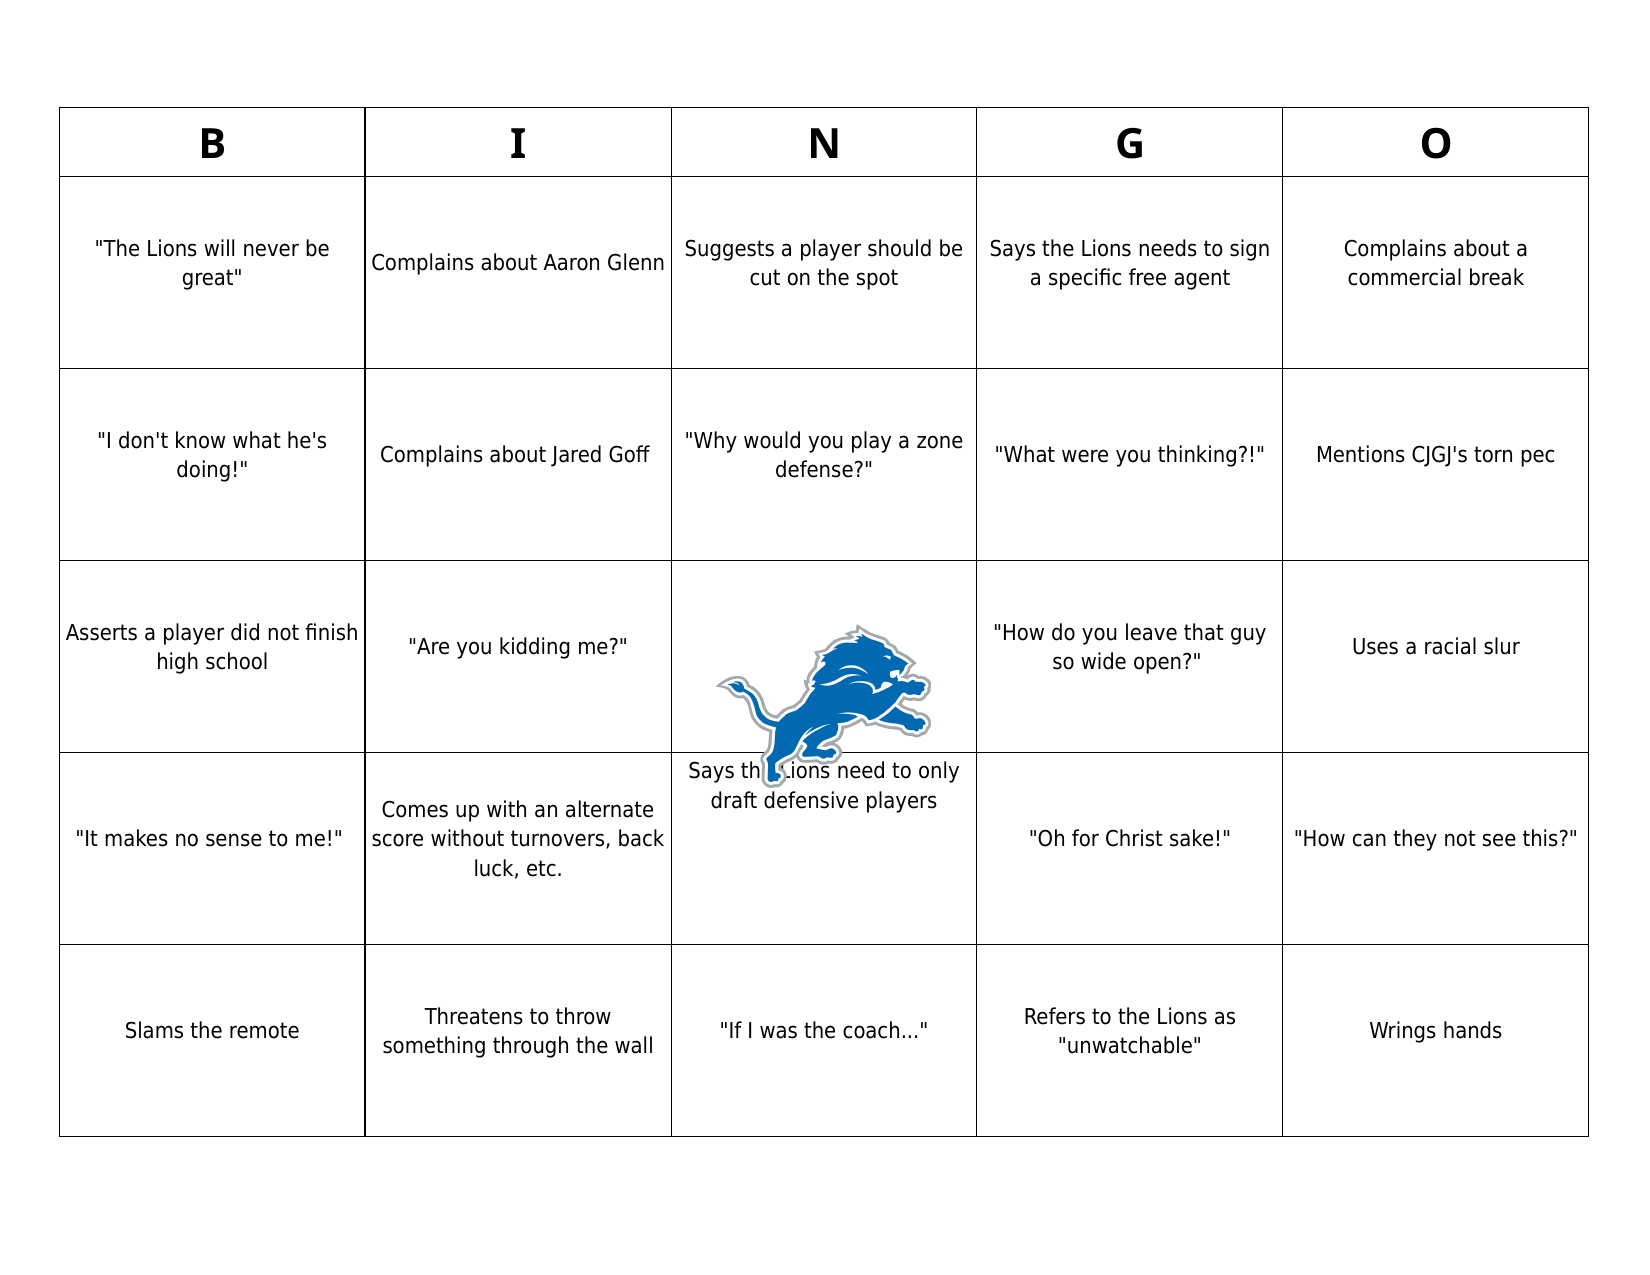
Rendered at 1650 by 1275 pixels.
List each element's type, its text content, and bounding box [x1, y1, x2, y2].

table_cell "The Lions will never be great" [60, 177, 364, 368]
table_cell Says the Lions need to only draft defensive players [672, 753, 976, 944]
table_cell "If I was the coach..." [672, 945, 976, 1136]
table_cell Threatens to throw something through the wall [366, 945, 671, 1136]
table_cell Asserts a player did not finish high school [60, 561, 364, 752]
table_cell "Oh for Christ sake!" [977, 753, 1282, 944]
table_cell "What were you thinking?!" [977, 369, 1282, 560]
table_cell Complains about a commercial break [1283, 177, 1588, 368]
table_cell "How can they not see this?" [1283, 753, 1588, 944]
table_header O [1283, 108, 1588, 176]
table_cell Comes up with an alternate score without turnovers, back luck, etc. [366, 753, 671, 944]
table_cell Complains about Aaron Glenn [366, 177, 671, 368]
table_cell "Why would you play a zone defense?" [672, 369, 976, 560]
table_cell Mentions CJGJ's torn pec [1283, 369, 1588, 560]
table_cell Uses a racial slur [1283, 561, 1588, 752]
table_cell Refers to the Lions as "unwatchable" [977, 945, 1282, 1136]
table_cell Suggests a player should be cut on the spot [672, 177, 976, 368]
table_cell "How do you leave that guy so wide open?" [977, 561, 1282, 752]
table_header G [977, 108, 1282, 176]
table_header I [366, 108, 671, 176]
table_cell Slams the remote [60, 945, 364, 1136]
table_header B [60, 108, 364, 176]
table_header N [672, 108, 976, 176]
table_cell "I don't know what he's doing!" [60, 369, 364, 560]
table_cell Wrings hands [1283, 945, 1588, 1136]
table_cell Says the Lions needs to sign a specific free agent [977, 177, 1282, 368]
table_cell [672, 561, 976, 752]
table_cell Complains about Jared Goff [366, 369, 671, 560]
picture [715, 623, 932, 789]
table_cell "It makes no sense to me!" [60, 753, 364, 944]
table_cell "Are you kidding me?" [366, 561, 671, 752]
